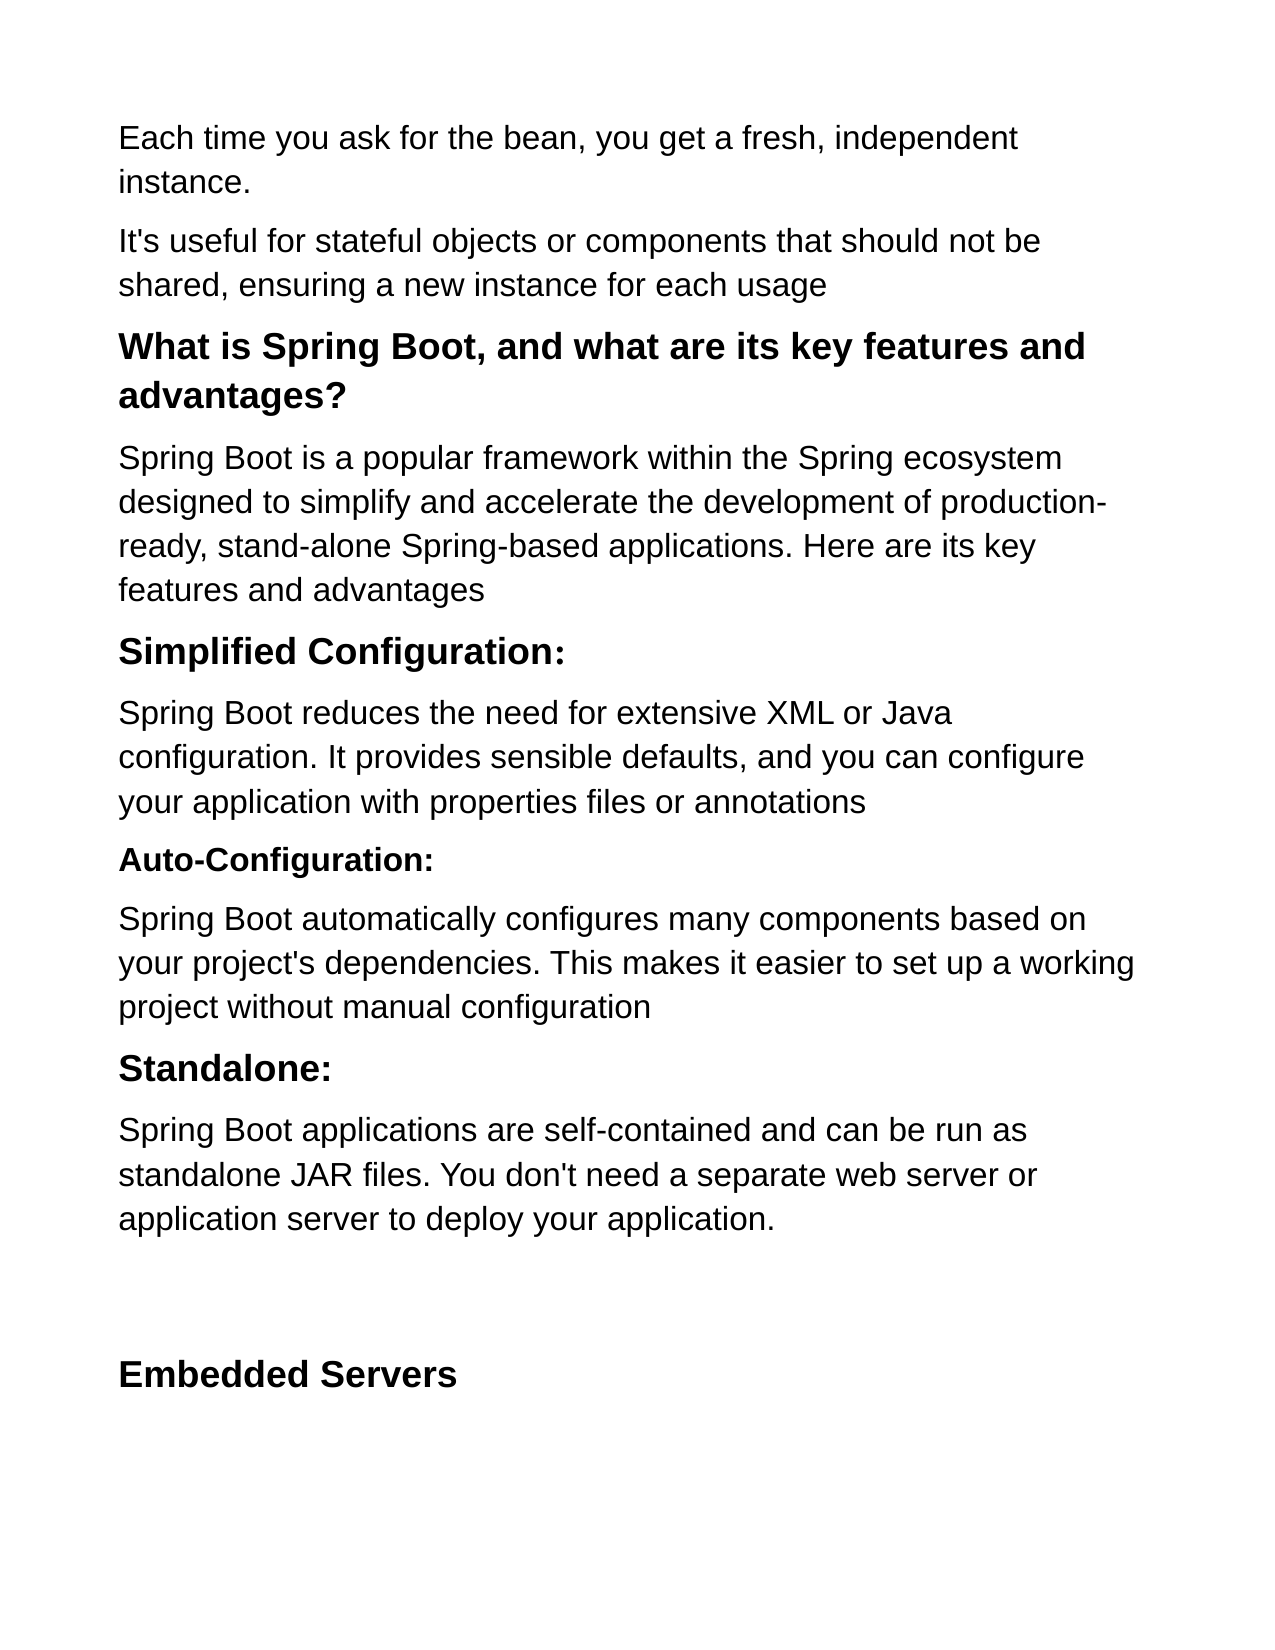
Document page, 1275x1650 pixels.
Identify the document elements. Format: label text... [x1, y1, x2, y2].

text Standalone: [118, 1046, 1157, 1089]
text What is Spring Boot, and what are its key features and advantages? [118, 324, 1157, 417]
text Each time you ask for the bean, you get a fresh, independent instance. [118, 118, 1157, 201]
text Embedded Servers [118, 1353, 1157, 1396]
text Spring Boot automatically configures many components based on your project's dependencies. This makes it easier to set up a working project without manual configuration [118, 899, 1157, 1026]
text Spring Boot applications are self-contained and can be run as standalone JAR files. You don't need a separate web server or application server to deploy your application. [118, 1110, 1157, 1237]
text Auto-Configuration: [118, 840, 1157, 879]
text Spring Boot reduces the need for extensive XML or Java configuration. It provides sensible defaults, and you can configure your application with properties files or annotations [118, 693, 1157, 820]
text Spring Boot is a popular framework within the Spring ecosystem designed to simplify and accelerate the development of production-ready, stand-alone Spring-based applications. Here are its key features and advantages [118, 438, 1157, 609]
text Simplified Configuration: [118, 629, 1157, 672]
text It's useful for stateful objects or components that should not be shared, ensuring a new instance for each usage [118, 221, 1157, 304]
